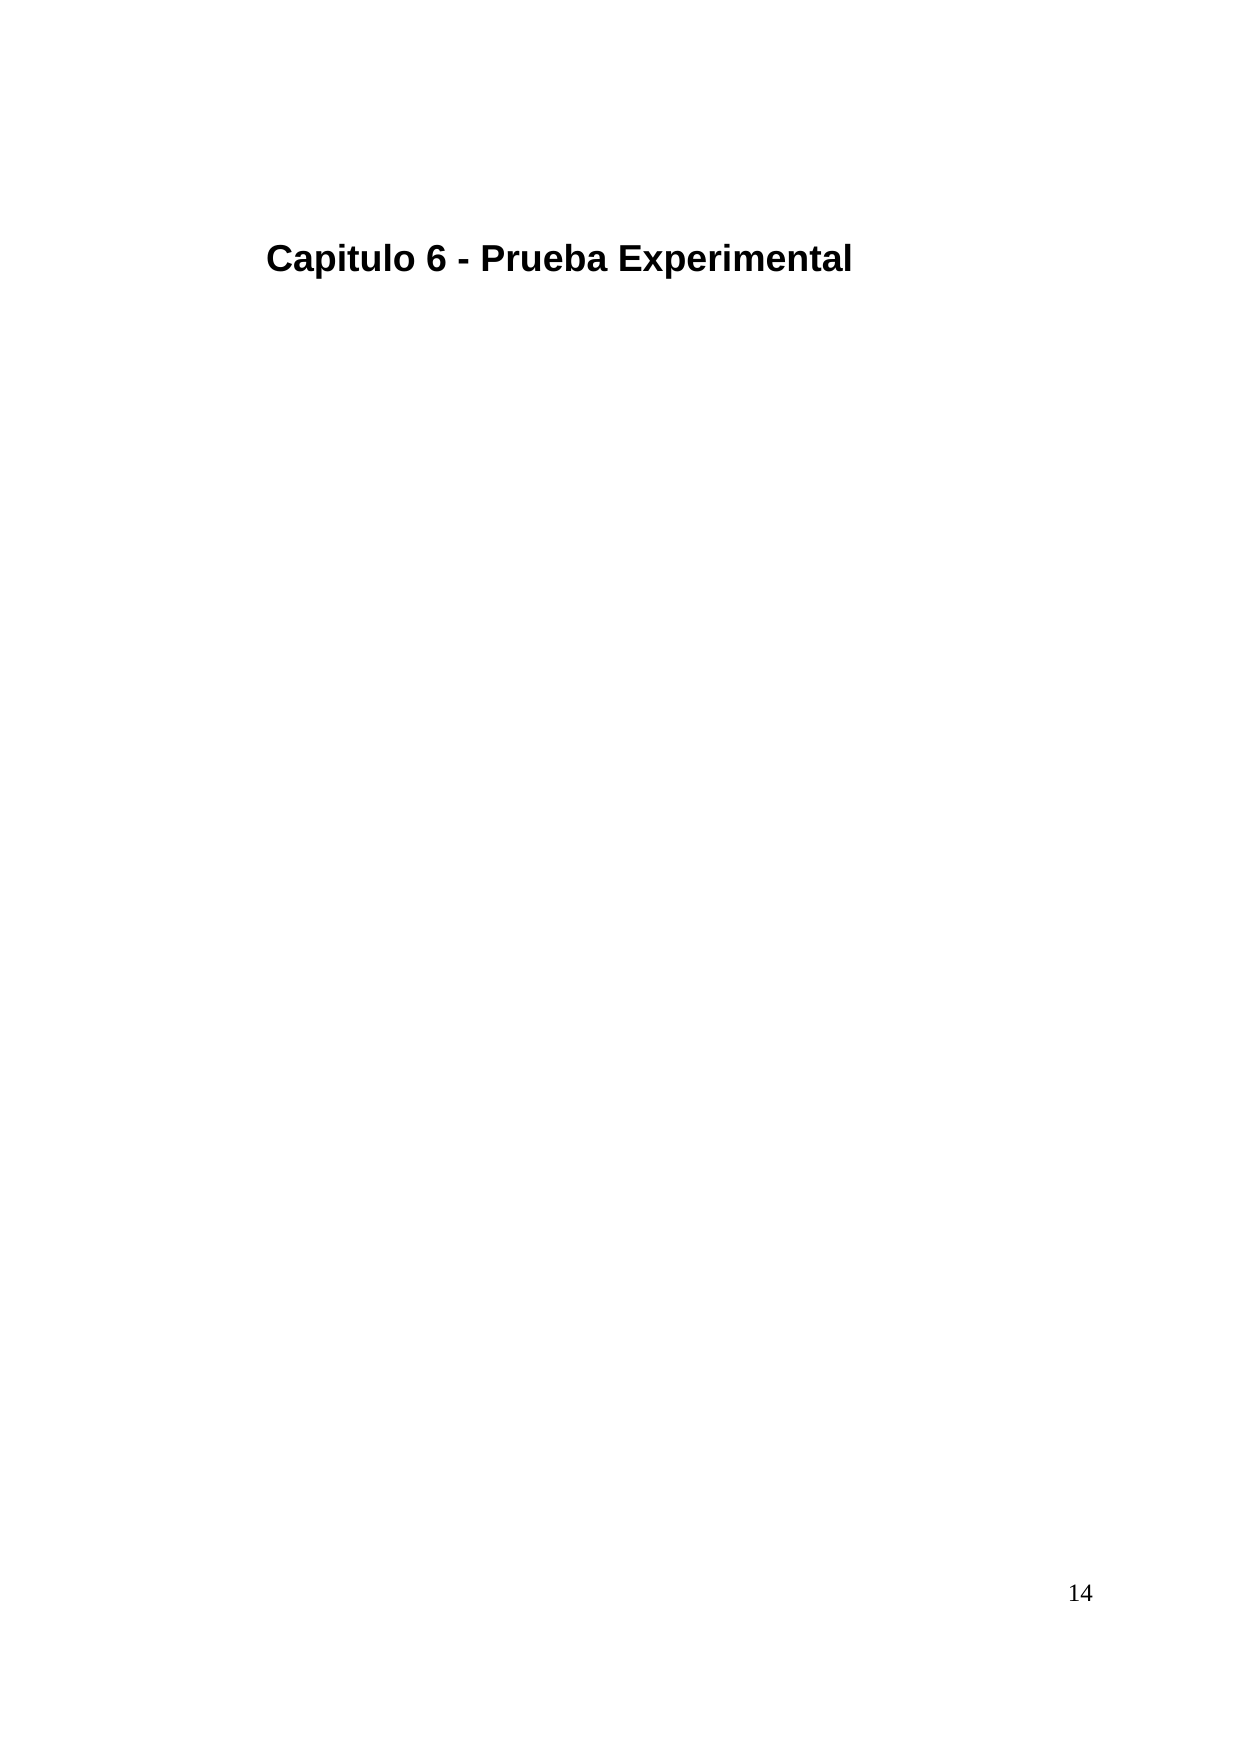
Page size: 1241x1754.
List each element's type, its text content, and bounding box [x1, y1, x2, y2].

subtitle Capitulo 6 - Prueba Experimental [236, 236, 1093, 279]
